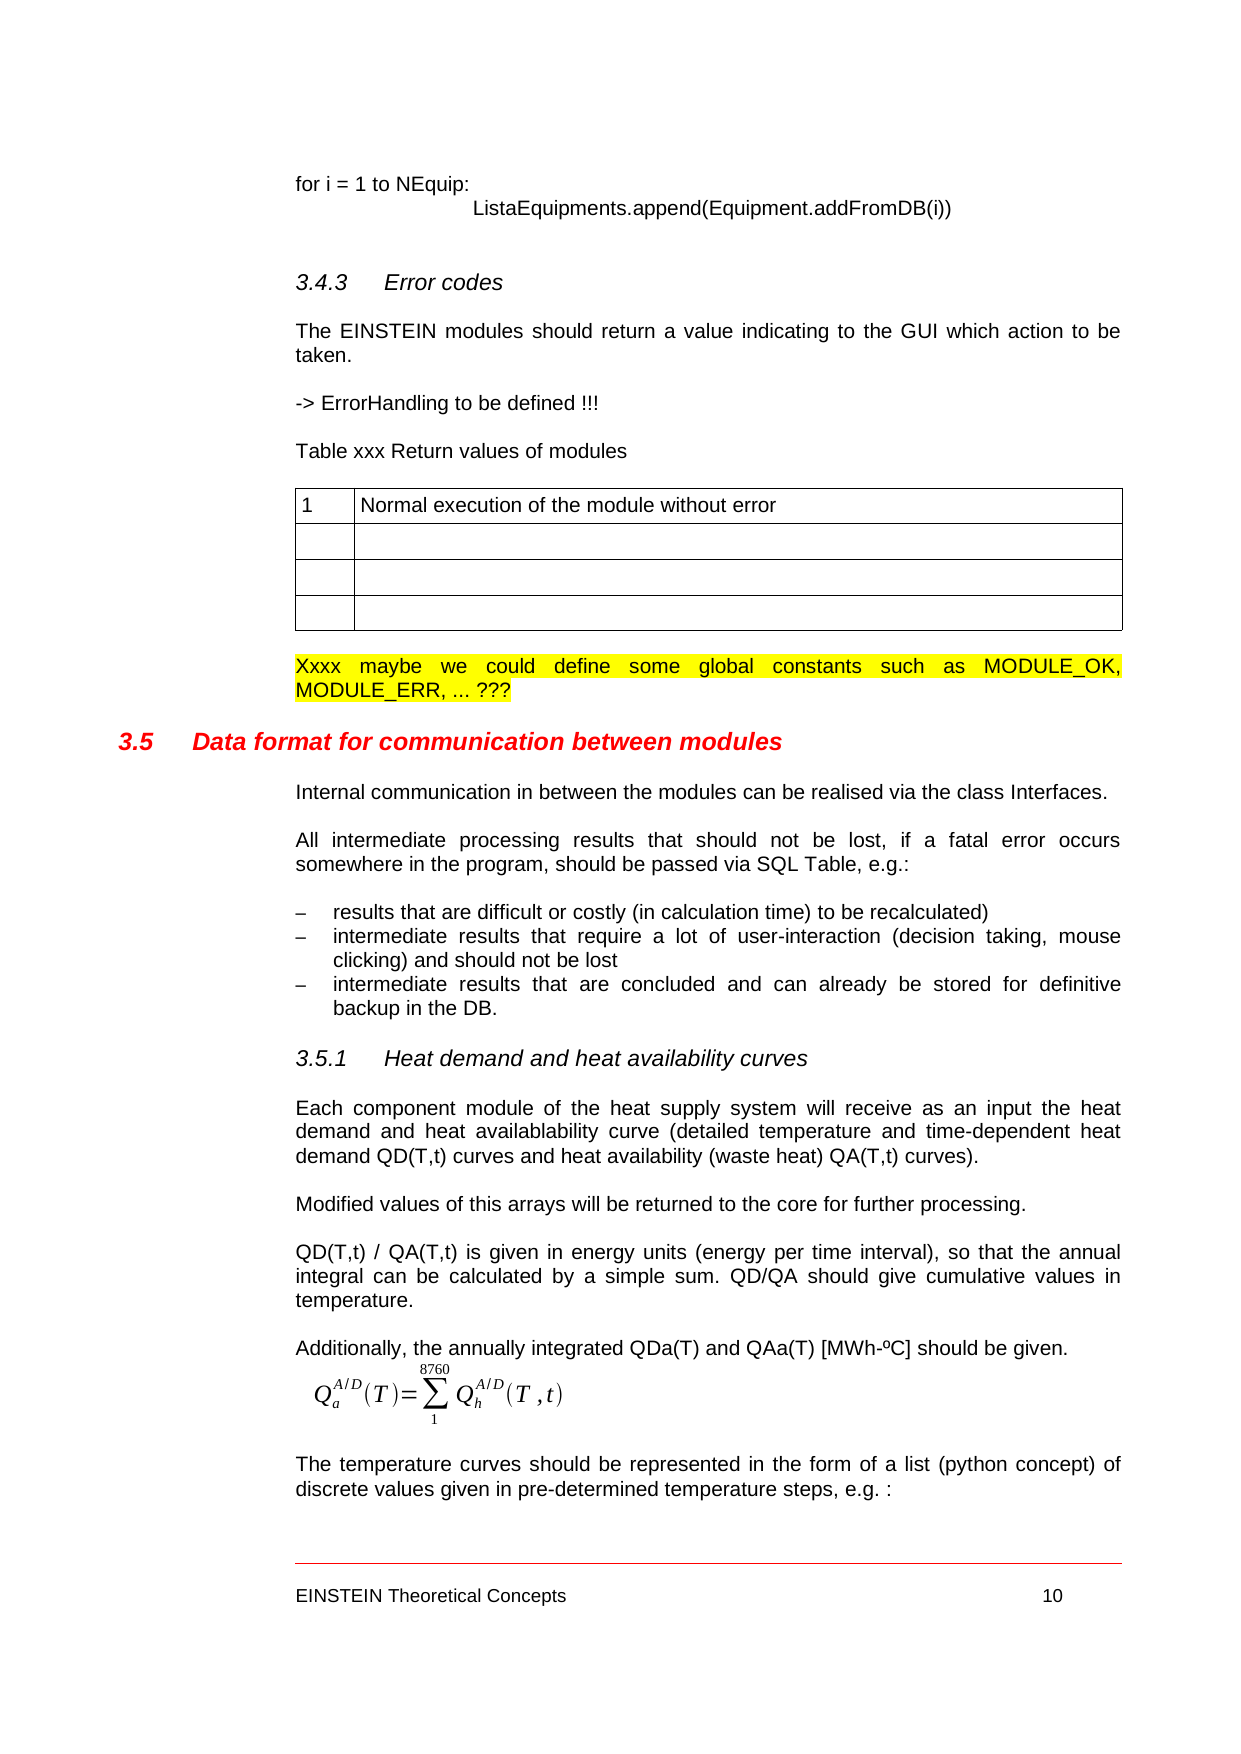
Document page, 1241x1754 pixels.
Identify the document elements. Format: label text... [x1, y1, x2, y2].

subtitle Error codes [295, 268, 1122, 295]
table_cell [296, 596, 354, 630]
text The EINSTEIN modules should return a value indicating to the GUI which action to be taken. [295, 319, 1122, 367]
text Each component module of the heat supply system will receive as an input the heat demand and heat availablability curve (detailed temperature and time-dependent heat demand QD(T,t) curves and heat availability (waste heat) QA(T,t) curves). [295, 1095, 1122, 1168]
list results that are difficult or costly (in calculation time) to be recalculated) [295, 900, 1122, 924]
text ListaEquipments.append(Equipment.addFromDB(i)) [295, 196, 1122, 220]
text All intermediate processing results that should not be lost, if a fatal error occurs somewhere in the program, should be passed via SQL Table, e.g.: [295, 828, 1122, 876]
table_cell [355, 560, 1122, 594]
list intermediate results that are concluded and can already be stored for definitive backup in the DB. [295, 972, 1122, 1020]
text Modified values of this arrays will be returned to the core for further processing. [295, 1192, 1122, 1216]
text Table xxx Return values of modules [295, 439, 1122, 463]
text Internal communication in between the modules can be realised via the class Interfaces. [295, 779, 1122, 804]
text Additionally, the annually integrated QDa(T) and QAa(T) [MWh-ºC] should be given. [295, 1336, 1122, 1360]
text Xxxx maybe we could define some global constants such as MODULE_OK, MODULE_ERR, ... ??? [295, 654, 1122, 702]
table_cell [355, 524, 1122, 559]
table_cell [296, 524, 354, 559]
table_cell [355, 596, 1122, 630]
table_header 1 [296, 489, 354, 523]
text The temperature curves should be represented in the form of a list (python concept) of discrete values given in pre-determined temperature steps, e.g. : [295, 1452, 1122, 1501]
subtitle Data format for communication between modules [118, 726, 1122, 756]
table_cell [296, 560, 354, 594]
text for i = 1 to NEquip: [295, 172, 1122, 196]
text QD(T,t) / QA(T,t) is given in energy units (energy per time interval), so that the annual integral can be calculated by a simple sum. QD/QA should give cumulative values in temperature. [295, 1240, 1122, 1312]
subtitle Heat demand and heat availability curves [295, 1044, 1122, 1071]
list intermediate results that require a lot of user-interaction (decision taking, mouse clicking) and should not be lost [295, 924, 1122, 972]
text -> ErrorHandling to be defined !!! [295, 391, 1122, 415]
table_header Normal execution of the module without error [355, 489, 1122, 523]
